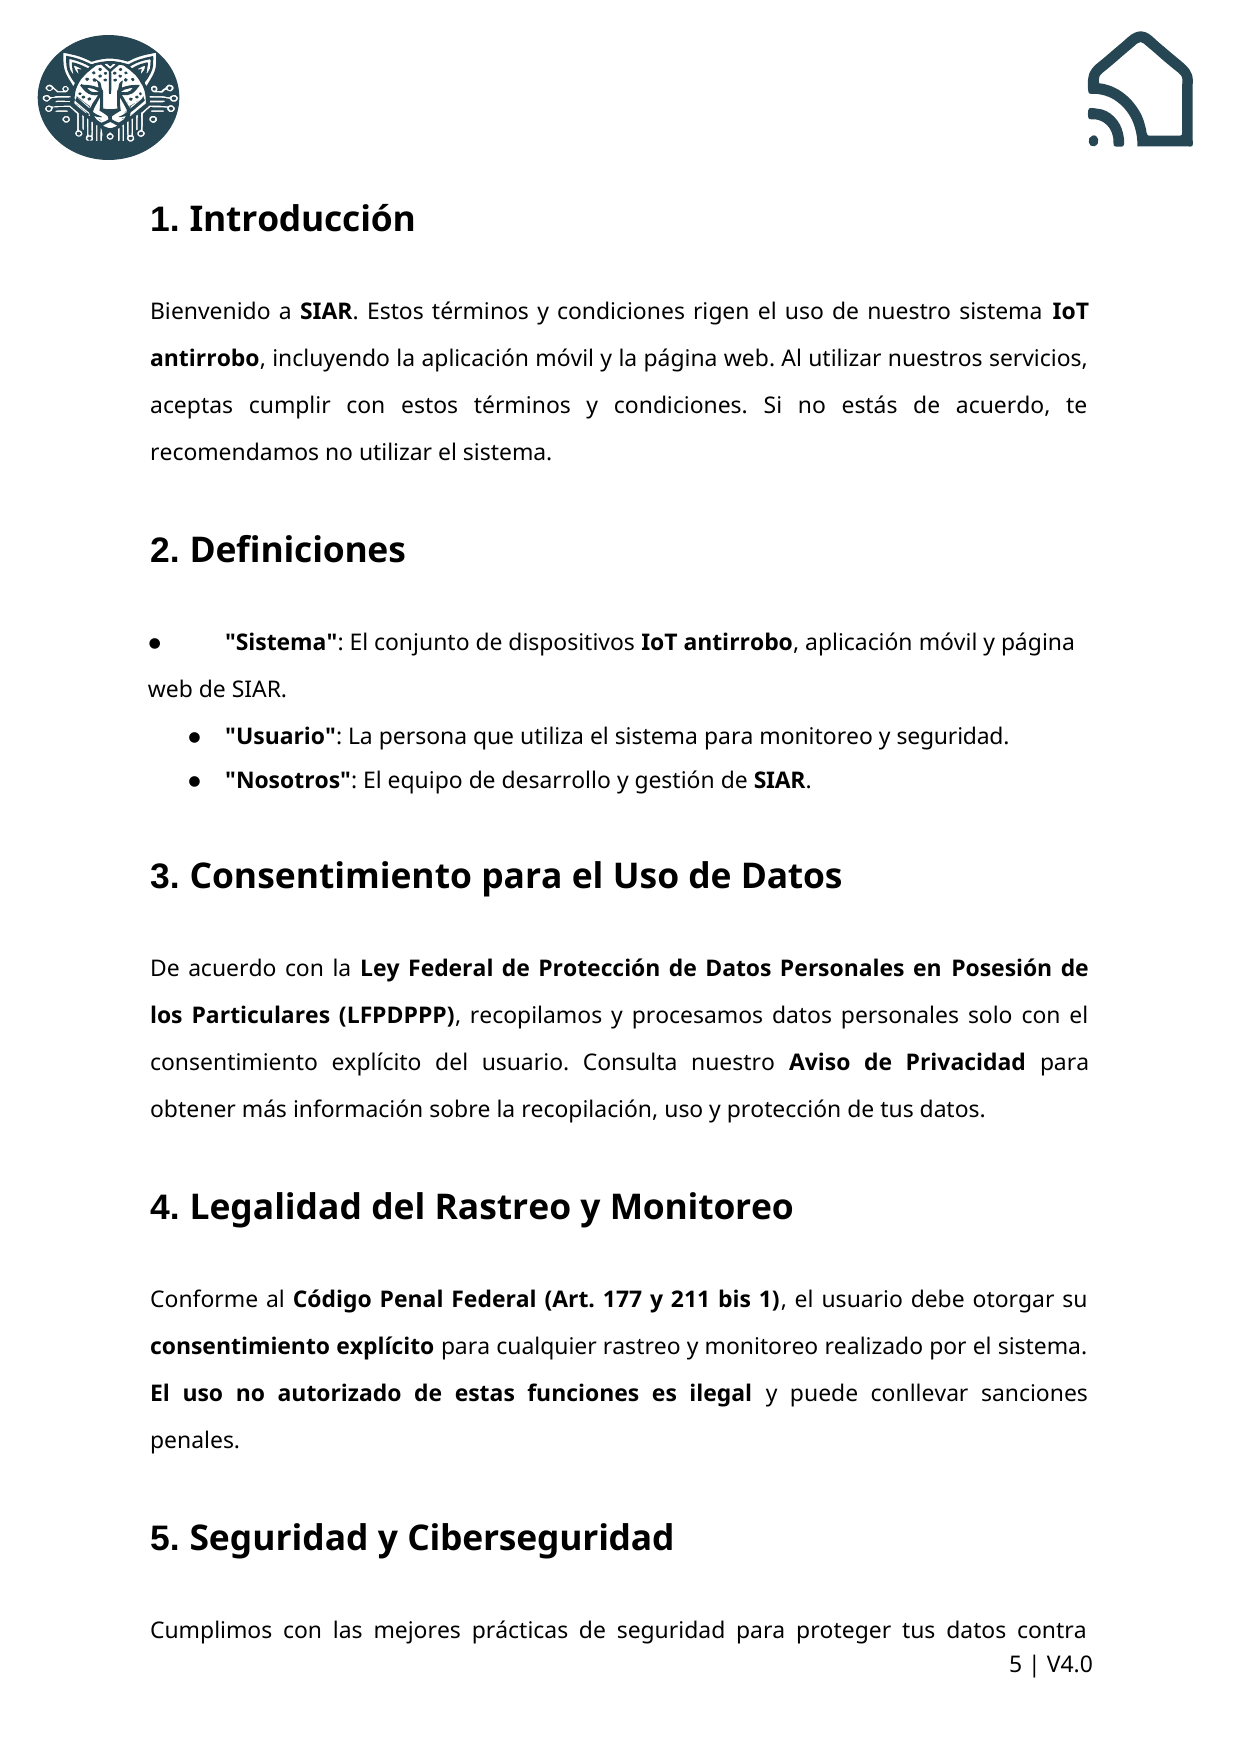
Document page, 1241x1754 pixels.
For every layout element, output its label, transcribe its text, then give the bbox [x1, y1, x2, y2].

list "Sistema": El conjunto de dispositivos IoT antirrobo, aplicación móvil y página web de SIAR. [148, 626, 1088, 704]
text De acuerdo con la Ley Federal de Protección de Datos Personales en Posesión de los Particulares (LFPDPPP), recopilamos y procesamos datos personales solo con el consentimiento explícito del usuario. Consulta nuestro Aviso de Privacidad para obtener más información sobre la recopilación, uso y protección de tus datos. [150, 952, 1089, 1124]
text Bienvenido a SIAR. Estos términos y condiciones rigen el uso de nuestro sistema IoT antirrobo, incluyendo la aplicación móvil y la página web. Al utilizar nuestros servicios, aceptas cumplir con estos términos y condiciones. Si no estás de acuerdo, te recomendamos no utilizar el sistema. [150, 295, 1089, 467]
text Conforme al Código Penal Federal (Art. 177 y 211 bis 1), el usuario debe otorgar su consentimiento explícito para cualquier rastreo y monitoreo realizado por el sistema. El uso no autorizado de estas funciones es ilegal y puede conllevar sanciones penales. [150, 1283, 1088, 1455]
list "Usuario": La persona que utiliza el sistema para monitoreo y seguridad. [187, 719, 1093, 751]
list "Nosotros": El equipo de desarrollo y gestión de SIAR. [187, 764, 1093, 795]
list Legalidad del Rastreo y Monitoreo [150, 1182, 1093, 1230]
list Consentimiento para el Uso de Datos [150, 851, 1093, 899]
list Introducción [150, 194, 1093, 242]
list Seguridad y Ciberseguridad [150, 1513, 1093, 1561]
text Cumplimos con las mejores prácticas de seguridad para proteger tus datos contra [150, 1614, 1088, 1645]
list Definiciones [150, 525, 1093, 573]
